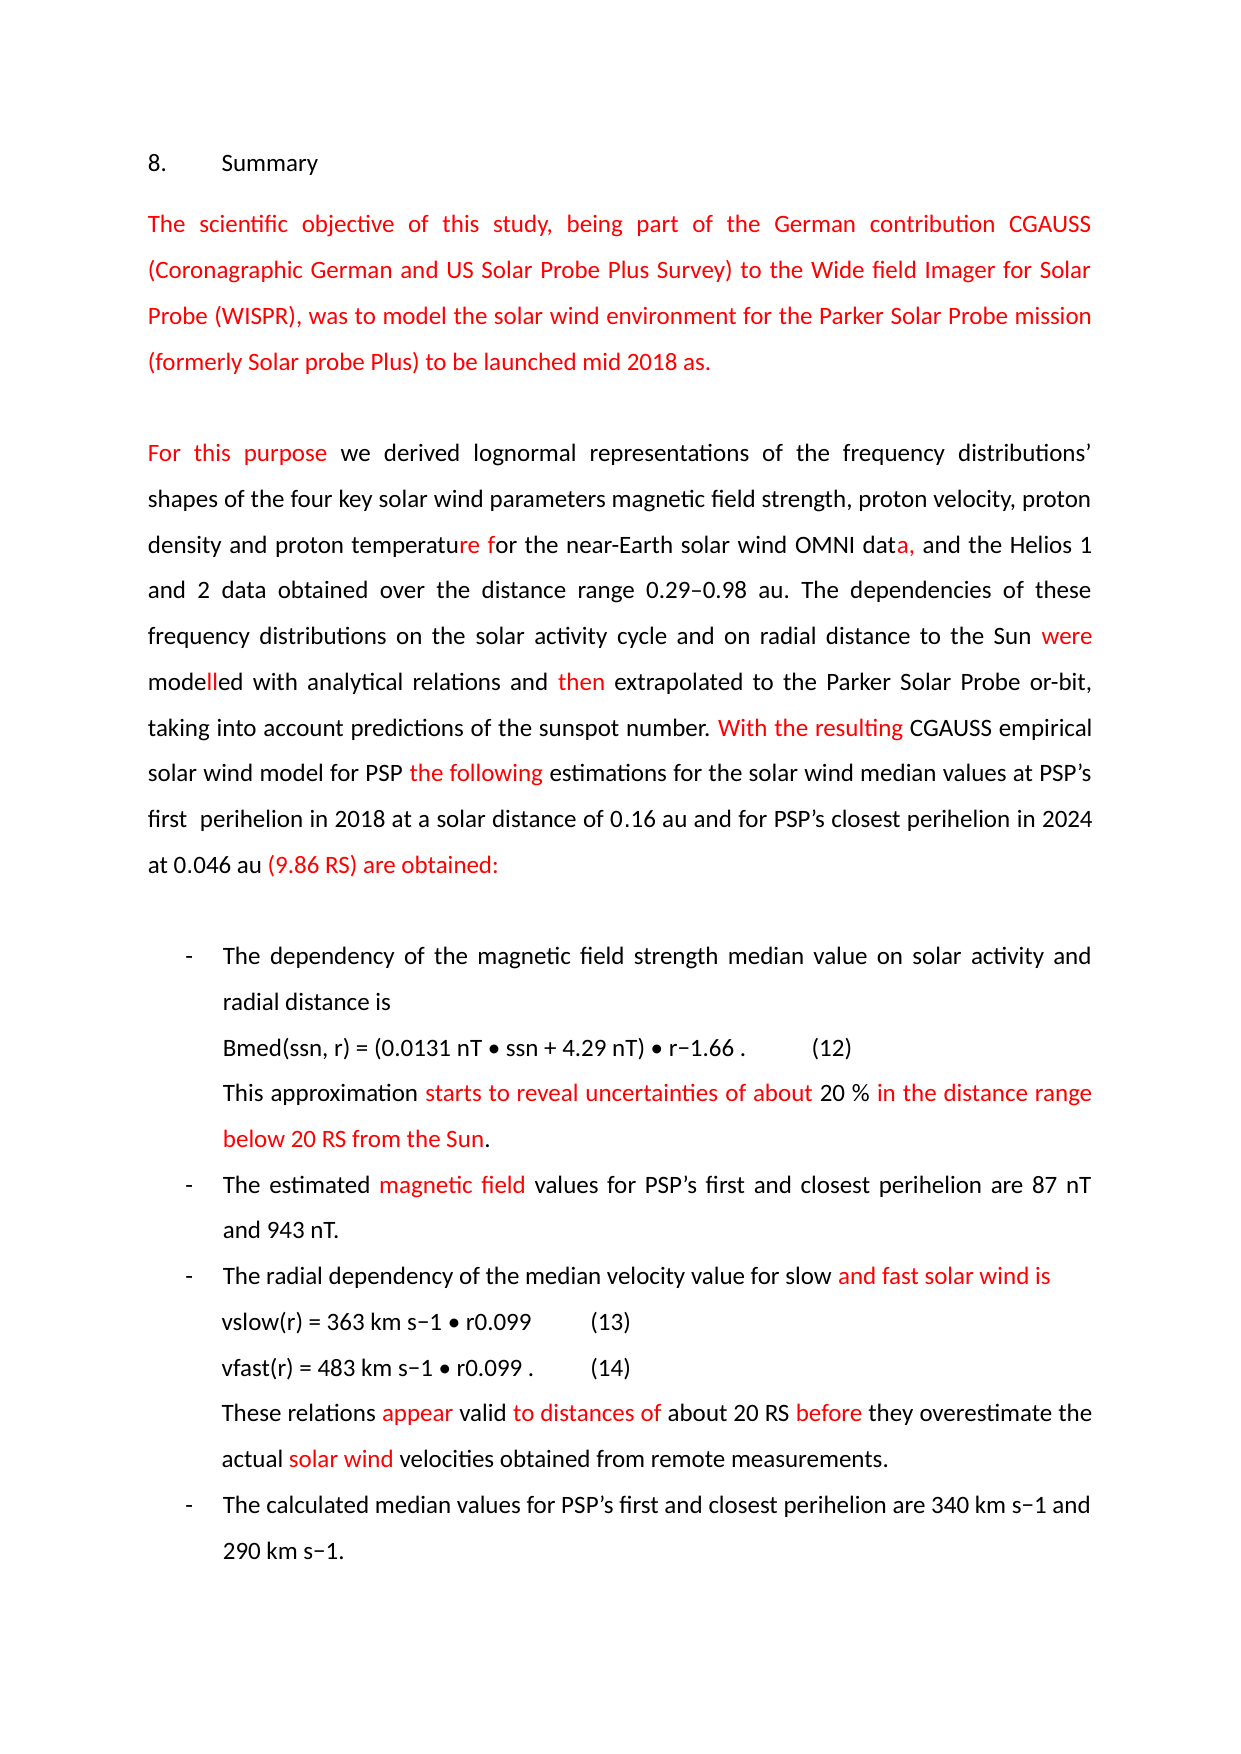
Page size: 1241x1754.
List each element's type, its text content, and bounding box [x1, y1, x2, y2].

text 8. Summary [148, 148, 1093, 178]
text These relations appear valid to distances of about 20 RS before they overestimate the actual solar wind velocities obtained from remote measurements. [221, 1398, 1093, 1474]
list The estimated magnetic field values for PSP’s first and closest perihelion are 87 nT and 943 nT. [185, 1169, 1093, 1245]
list The dependency of the magnetic field strength median value on solar activity and radial distance is [185, 940, 1093, 1017]
text vfast(r) = 483 km s−1 • r0.099 . (14) [148, 1352, 1093, 1382]
list The radial dependency of the median velocity value for slow and fast solar wind is [185, 1260, 1093, 1291]
list The calculated median values for PSP’s first and closest perihelion are 340 km s−1 and 290 km s−1. [185, 1489, 1093, 1565]
text vslow(r) = 363 km s−1 • r0.099 (13) [221, 1306, 1093, 1337]
text The scientific objective of this study, being part of the German contribution CGAUSS (Coronagraphic German and US Solar Probe Plus Survey) to the Wide field Imager for Solar Probe (WISPR), was to model the solar wind environment for the Parker Solar Probe mission (formerly Solar probe Plus) to be launched mid 2018 as. [148, 209, 1093, 376]
list This approximation starts to reveal uncertainties of about 20 % in the distance range below 20 RS from the Sun. [223, 1077, 1093, 1154]
list Bmed(ssn, r) = (0.0131 nT • ssn + 4.29 nT) • r−1.66 . (12) [223, 1032, 1093, 1062]
text For this purpose we derived lognormal representations of the frequency distributions’ shapes of the four key solar wind parameters magnetic field strength, proton velocity, proton density and proton temperature for the near-Earth solar wind OMNI data, and the Helios 1 and 2 data obtained over the distance range 0.29–0.98 au. The dependencies of these frequency distributions on the solar activity cycle and on radial distance to the Sun were modelled with analytical relations and then extrapolated to the Parker Solar Probe or-bit, taking into account predictions of the sunspot number. With the resulting CGAUSS empirical solar wind model for PSP the following estimations for the solar wind median values at PSP’s first perihelion in 2018 at a solar distance of 0.16 au and for PSP’s closest perihelion in 2024 at 0.046 au (9.86 RS) are obtained: [148, 437, 1093, 879]
